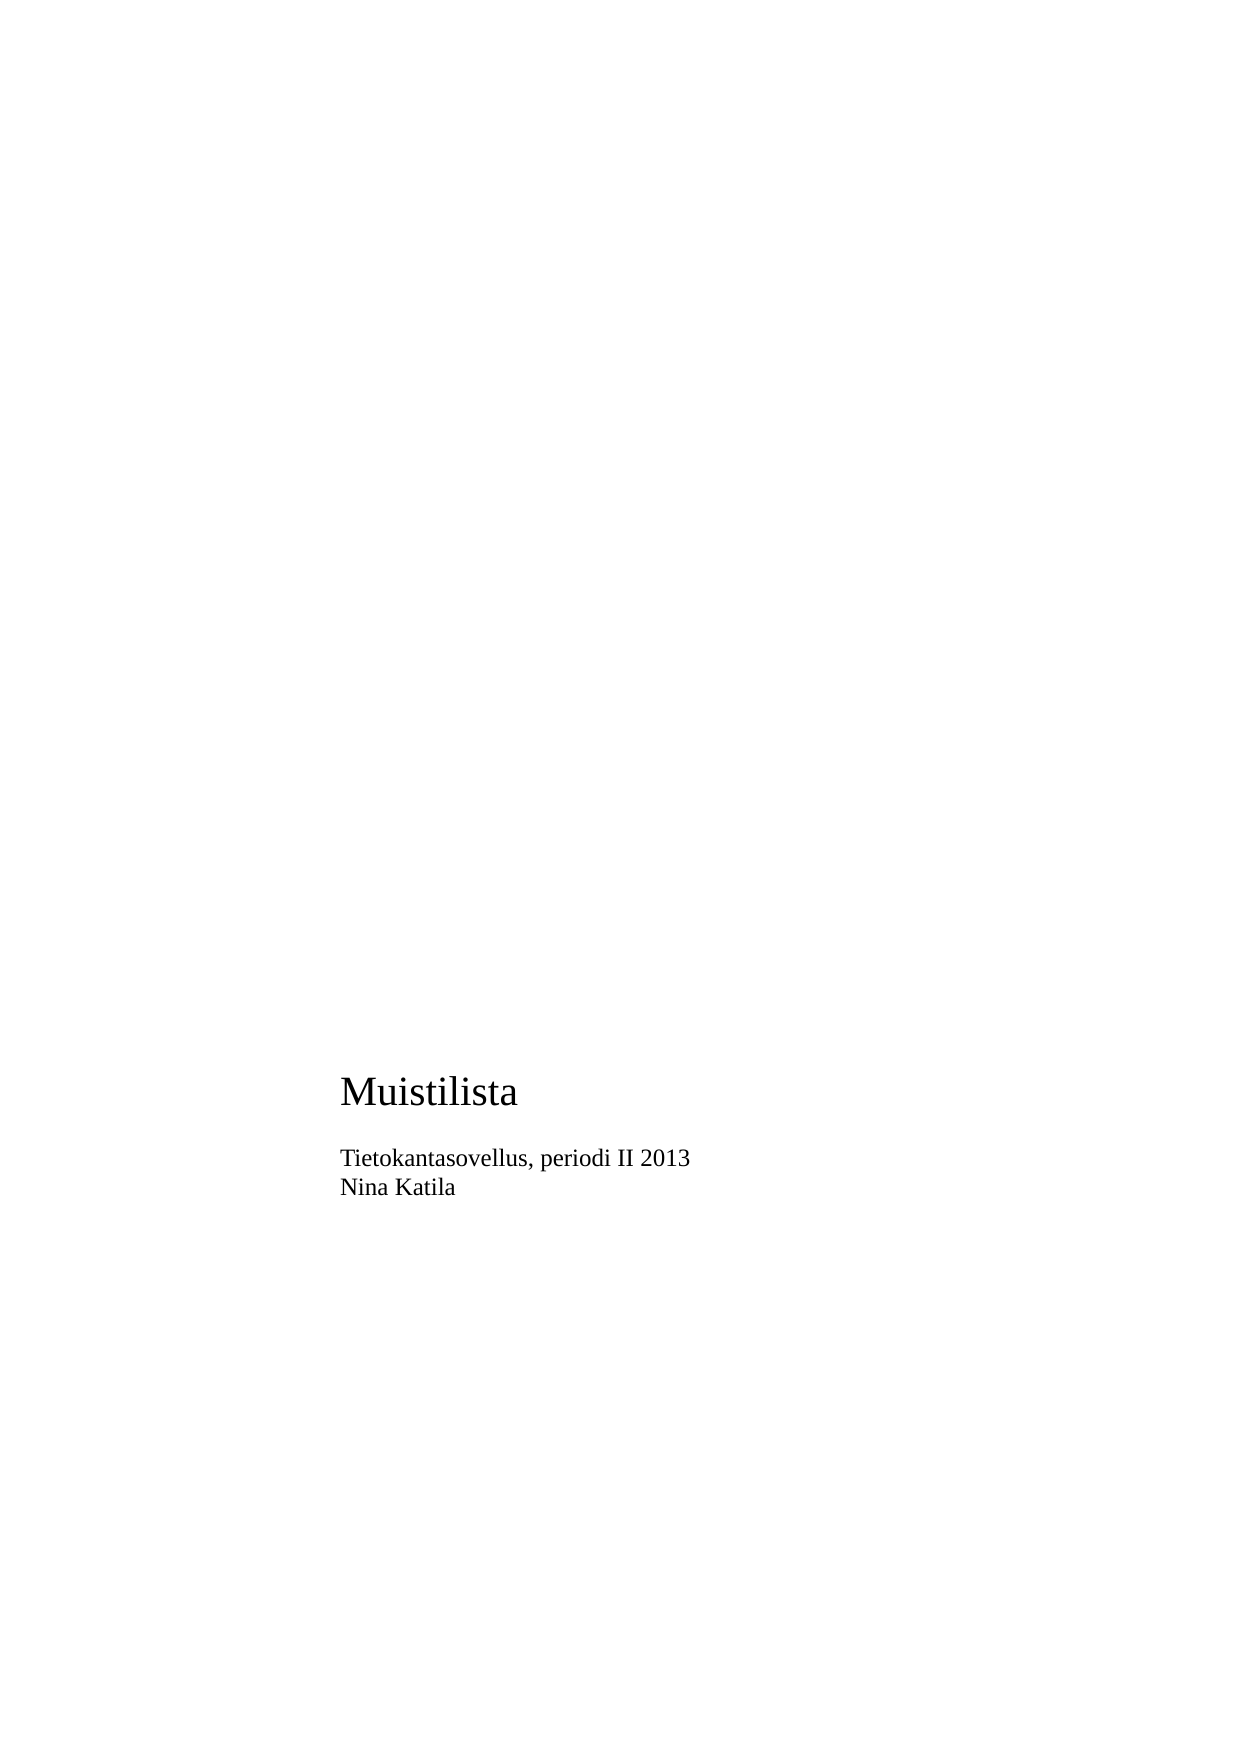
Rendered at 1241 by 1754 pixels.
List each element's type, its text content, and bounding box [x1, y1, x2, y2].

text Nina Katila [118, 1172, 1122, 1201]
text Muistilista [118, 1067, 1122, 1115]
text Tietokantasovellus, periodi II 2013 [118, 1143, 1122, 1172]
